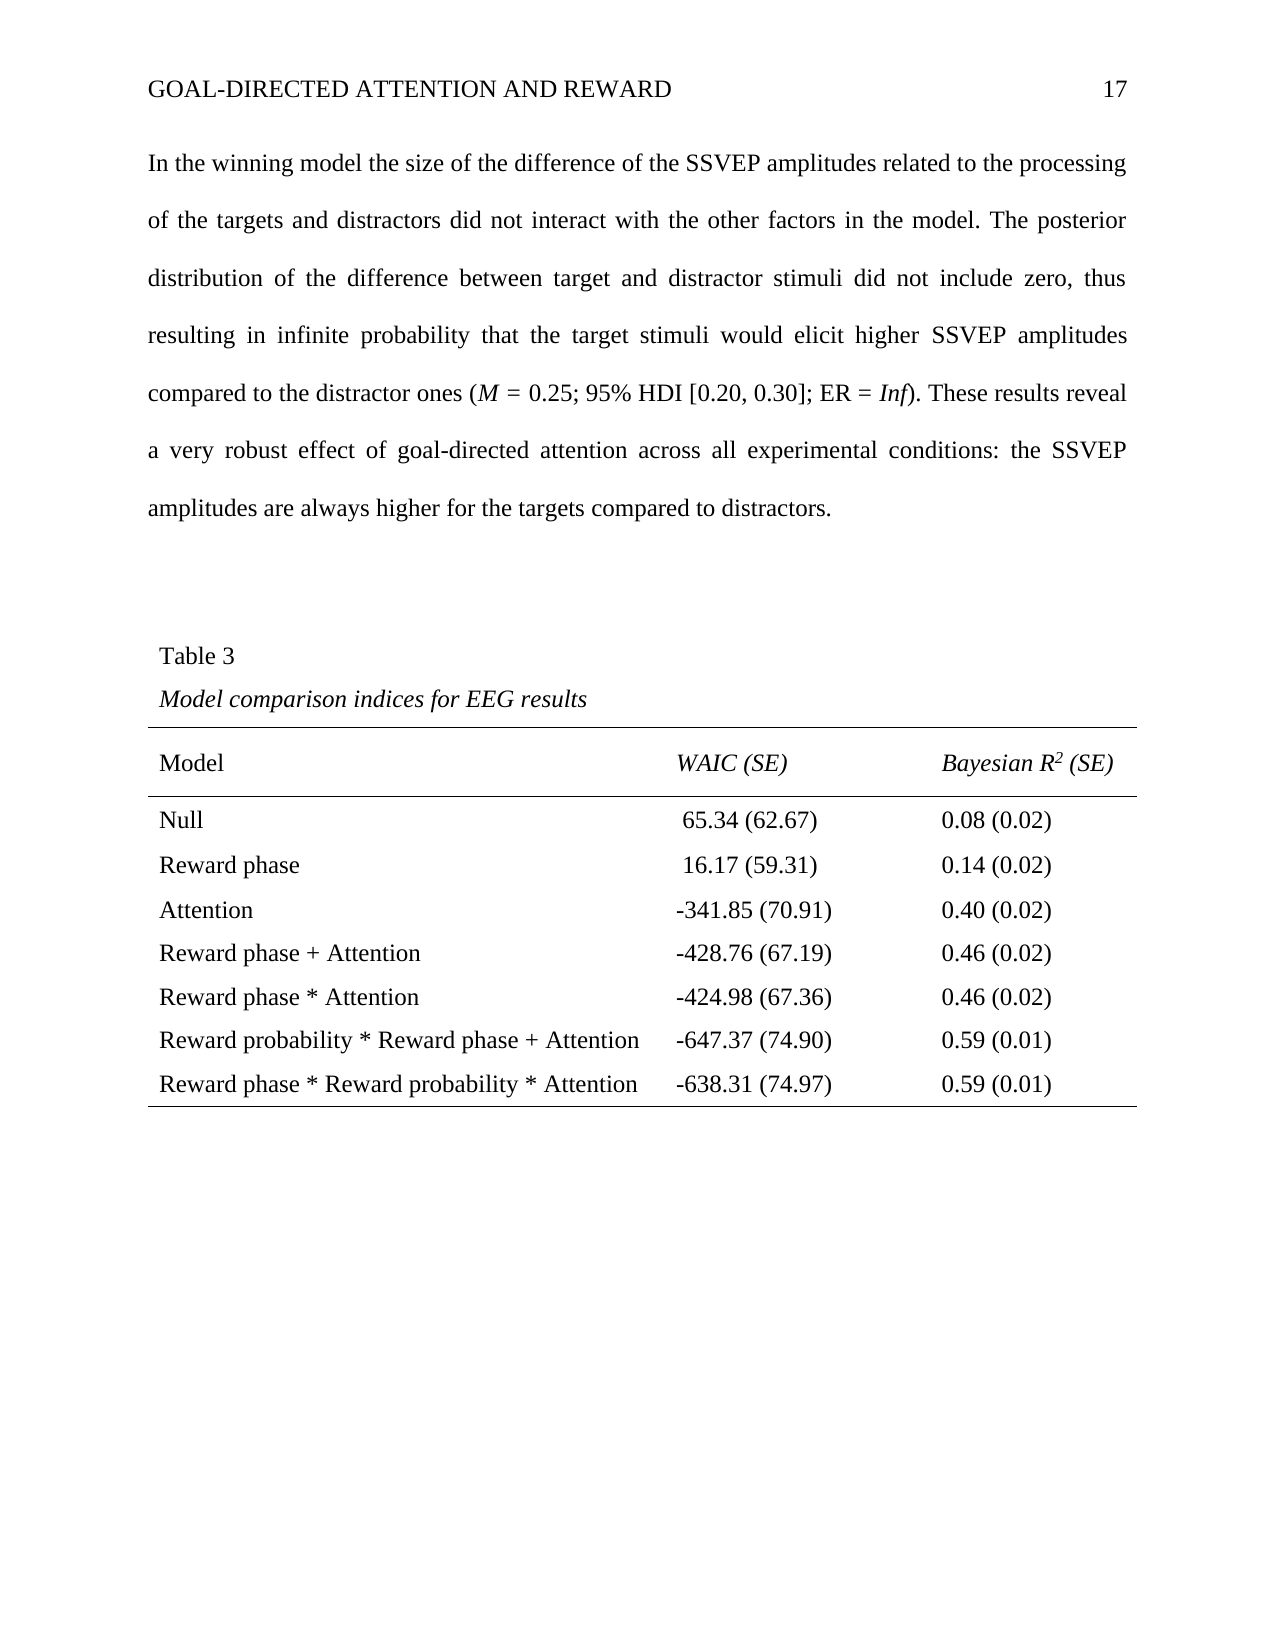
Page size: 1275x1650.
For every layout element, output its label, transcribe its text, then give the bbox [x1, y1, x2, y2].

table_cell [886, 797, 930, 842]
table_cell Model [148, 728, 664, 796]
table_cell -647.37 (74.90) [665, 1018, 886, 1062]
text In the winning model the size of the difference of the SSVEP amplitudes related to the processing of the targets and distractors did not interact with the other factors in the model. The posterior distribution of the difference between target and distractor stimuli did not include zero, thus resulting in infinite probability that the target stimuli would elicit higher SSVEP amplitudes compared to the distractor ones (M = 0.25; 95% HDI [0.20, 0.30]; ER = Inf). These results reveal a very robust effect of goal-directed attention across all experimental conditions: the SSVEP amplitudes are always higher for the targets compared to distractors. [148, 148, 1127, 521]
table_cell [886, 842, 930, 887]
table_cell [886, 975, 930, 1018]
table_cell Reward phase * Reward probability * Attention [148, 1062, 664, 1106]
table_cell [148, 1107, 1137, 1149]
table_cell 0.59 (0.01) [930, 1018, 1137, 1062]
table_cell [886, 931, 930, 974]
table_cell [886, 1062, 930, 1106]
table_cell Bayesian R2 (SE) [930, 728, 1137, 796]
table_cell [886, 887, 930, 931]
table_cell 0.46 (0.02) [930, 931, 1137, 974]
table_cell Attention [148, 887, 664, 931]
table_cell 0.40 (0.02) [930, 887, 1137, 931]
table_cell -638.31 (74.97) [665, 1062, 886, 1106]
table_cell -428.76 (67.19) [665, 931, 886, 974]
table_cell WAIC (SE) [665, 728, 886, 796]
table_cell Reward phase * Attention [148, 975, 664, 1018]
table_cell 0.46 (0.02) [930, 975, 1137, 1018]
table_cell 65.34 (62.67) [665, 797, 886, 842]
table_cell [886, 1018, 930, 1062]
table_cell Reward phase [148, 842, 664, 887]
table_cell -424.98 (67.36) [665, 975, 886, 1018]
table_cell [886, 728, 930, 796]
table_cell Reward probability * Reward phase + Attention [148, 1018, 664, 1062]
table_cell Null [148, 797, 664, 842]
table_cell 0.14 (0.02) [930, 842, 1137, 887]
table_cell 16.17 (59.31) [665, 842, 886, 887]
table_cell Reward phase + Attention [148, 931, 664, 974]
table_cell -341.85 (70.91) [665, 887, 886, 931]
table_cell 0.59 (0.01) [930, 1062, 1137, 1106]
table_header Table 3 Model comparison indices for EEG results [148, 641, 1137, 727]
table_cell 0.08 (0.02) [930, 797, 1137, 842]
